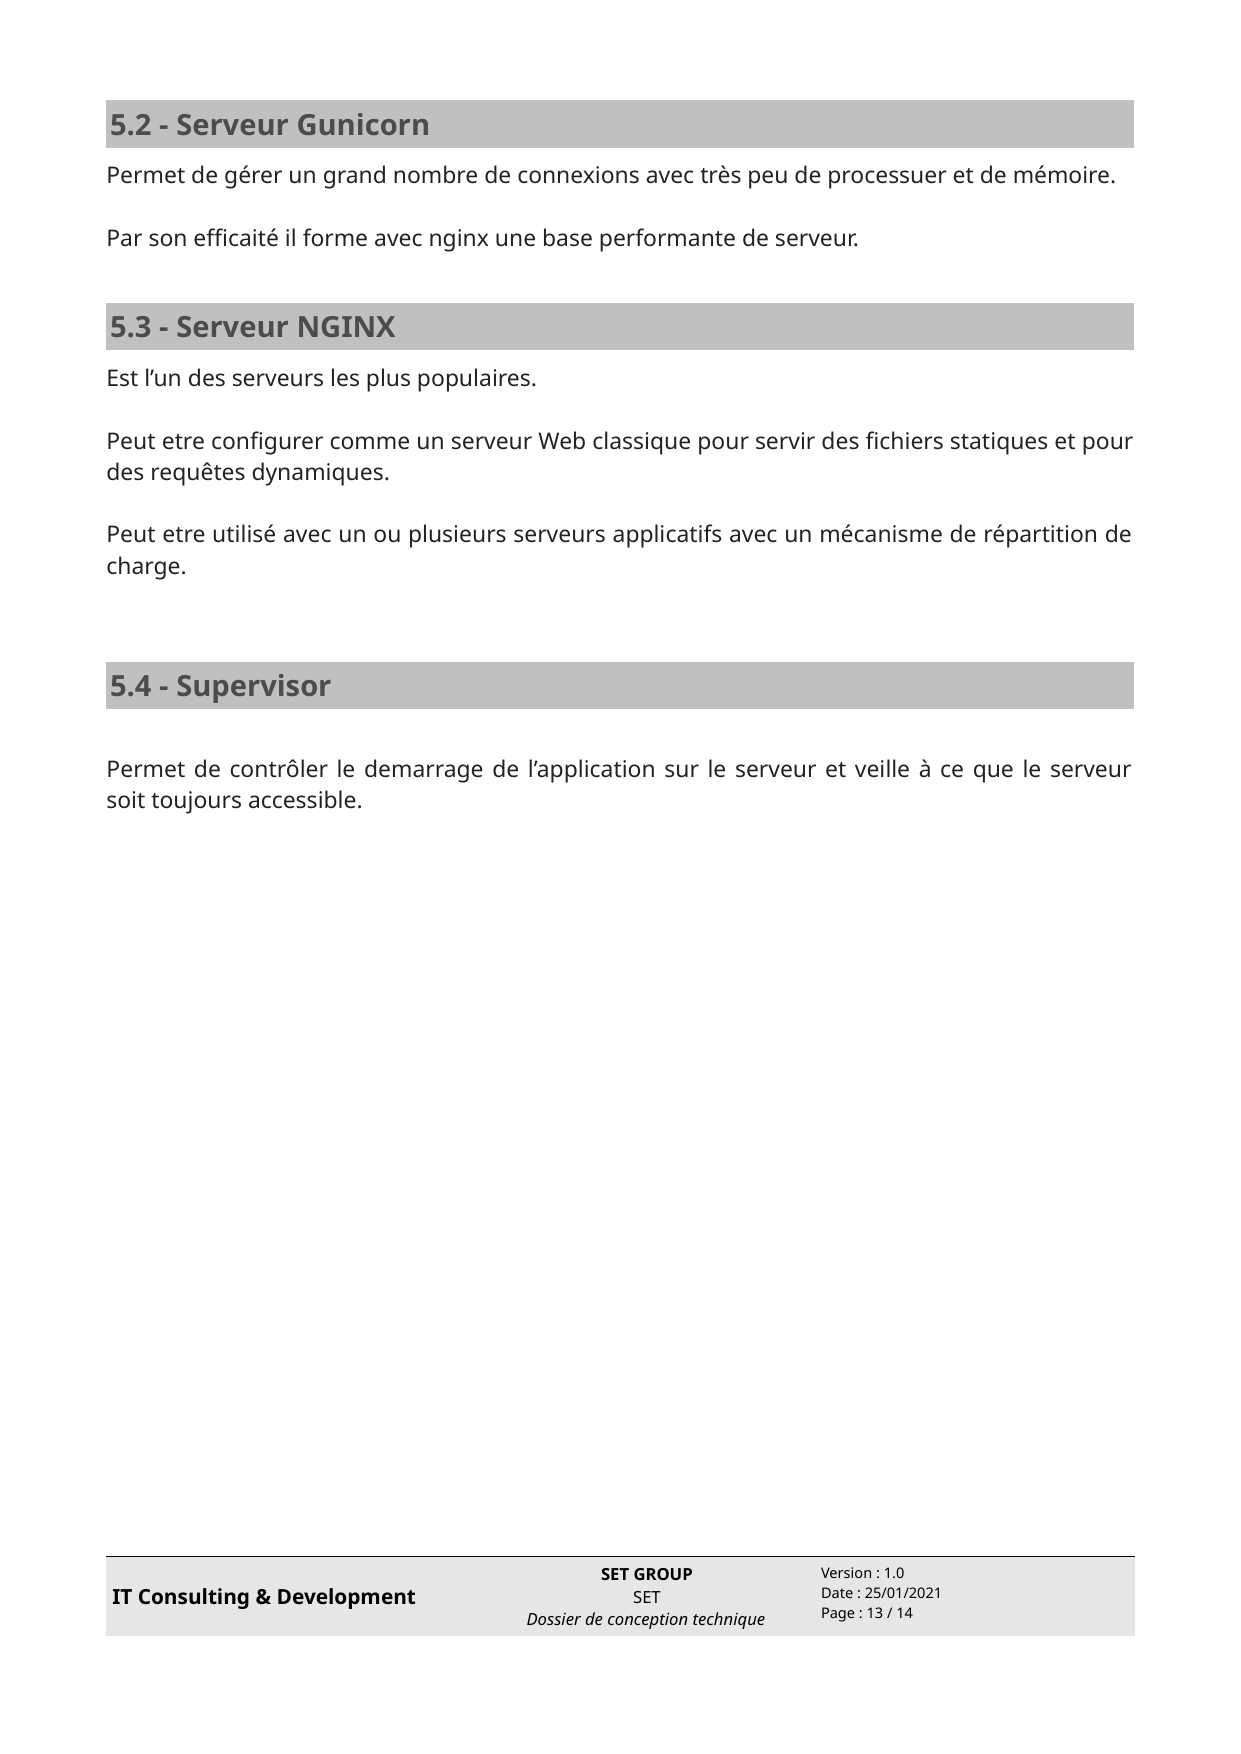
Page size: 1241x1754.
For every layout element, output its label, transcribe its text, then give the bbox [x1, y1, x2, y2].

subtitle Serveur Gunicorn [107, 101, 1133, 147]
text Peut etre utilisé avec un ou plusieurs serveurs applicatifs avec un mécanisme de répartition de charge. [106, 518, 1134, 581]
text Peut etre configurer comme un serveur Web classique pour servir des fichiers statiques et pour des requêtes dynamiques. [106, 425, 1134, 487]
text Est l’un des serveurs les plus populaires. [106, 362, 1134, 393]
text Permet de gérer un grand nombre de connexions avec très peu de processuer et de mémoire. [106, 159, 1134, 191]
text Par son efficaité il forme avec nginx une base performante de serveur. [106, 222, 1134, 253]
subtitle Serveur NGINX [107, 304, 1133, 349]
subtitle Supervisor [107, 663, 1133, 708]
text Permet de contrôler le demarrage de l’application sur le serveur et veille à ce que le serveur soit toujours accessible. [106, 752, 1134, 815]
